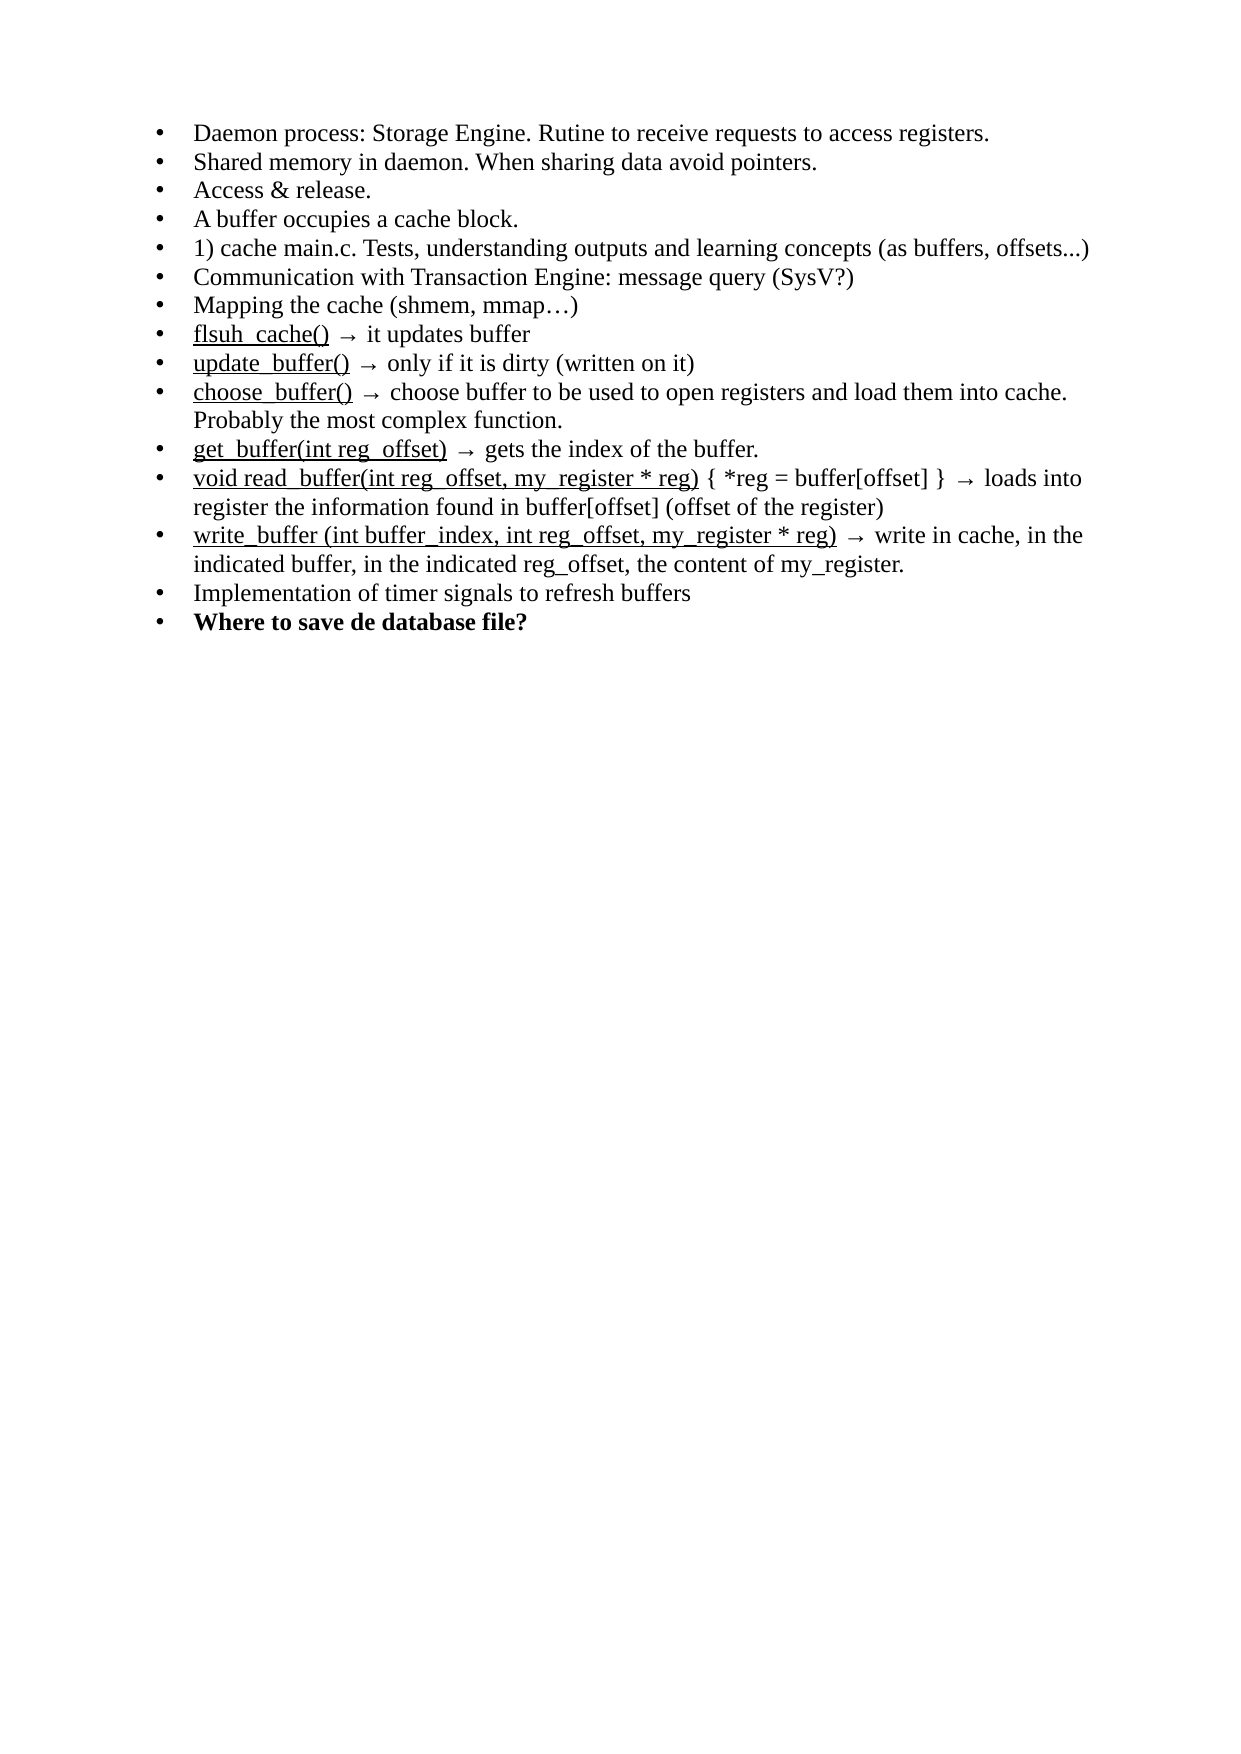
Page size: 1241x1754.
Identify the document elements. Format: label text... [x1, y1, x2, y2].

list Mapping the cache (shmem, mmap…) [156, 291, 1122, 319]
list Communication with Transaction Engine: message query (SysV?) [156, 262, 1122, 291]
list Implementation of timer signals to refresh buffers [156, 578, 1122, 607]
list update_buffer() → only if it is dirty (written on it) [156, 348, 1122, 377]
list void read_buffer(int reg_offset, my_register * reg) { *reg = buffer[offset] } → loads into register the information found in buffer[offset] (offset of the register) [156, 463, 1122, 521]
list Shared memory in daemon. When sharing data avoid pointers. [156, 147, 1122, 176]
list flsuh_cache() → it updates buffer [156, 319, 1122, 348]
list choose_buffer() → choose buffer to be used to open registers and load them into cache. Probably the most complex function. [156, 377, 1122, 434]
list Daemon process: Storage Engine. Rutine to receive requests to access registers. [156, 118, 1122, 147]
list get_buffer(int reg_offset) → gets the index of the buffer. [156, 434, 1122, 463]
list Access & release. [156, 176, 1122, 204]
list 1) cache main.c. Tests, understanding outputs and learning concepts (as buffers, offsets...) [156, 233, 1122, 262]
list Where to save de database file? [156, 607, 1122, 636]
list A buffer occupies a cache block. [156, 204, 1122, 233]
list write_buffer (int buffer_index, int reg_offset, my_register * reg) → write in cache, in the indicated buffer, in the indicated reg_offset, the content of my_register. [156, 521, 1122, 578]
